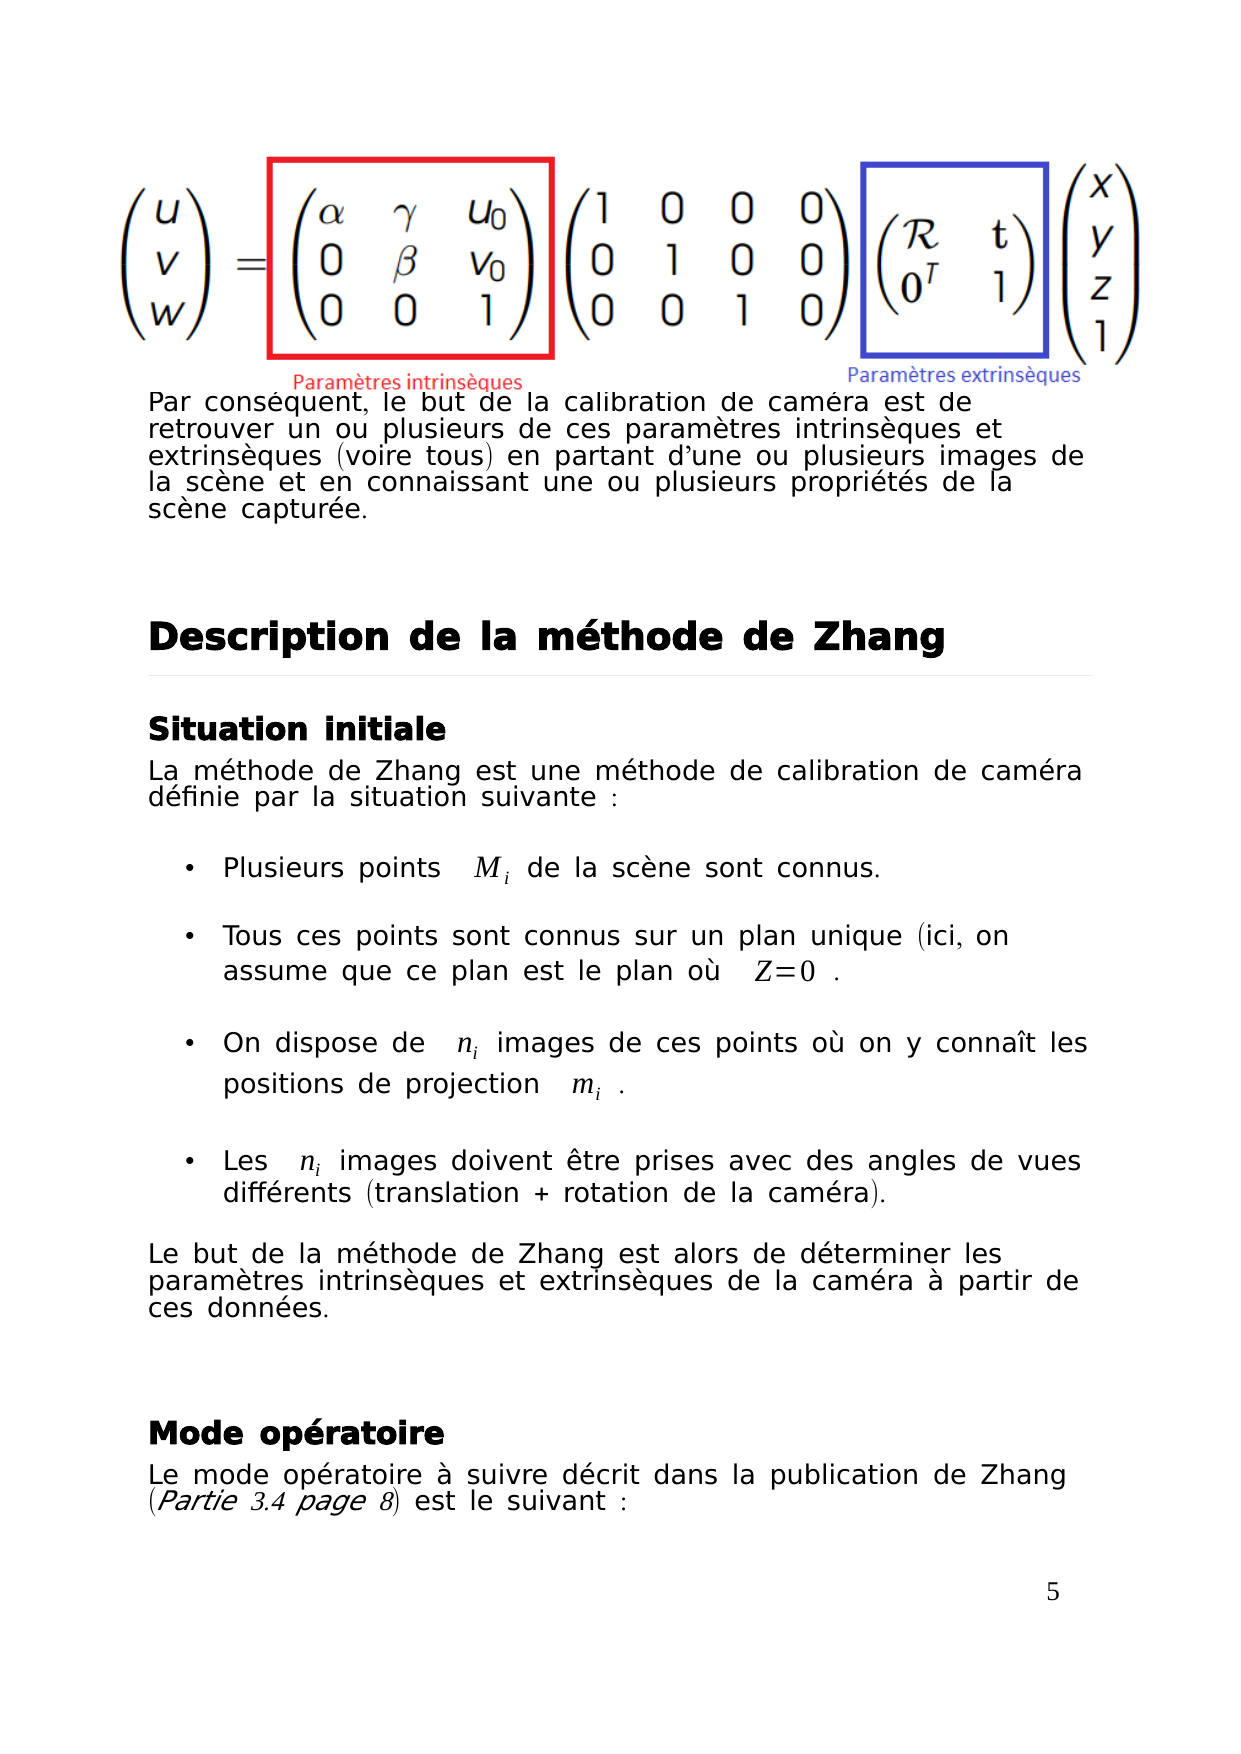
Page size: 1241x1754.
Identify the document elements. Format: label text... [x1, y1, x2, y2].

text La méthode de Zhang est une méthode de calibration de caméra définie par la situation suivante : [148, 761, 1093, 812]
list On dispose de images de ces points où on y connaît les positions de projection . [185, 1025, 1093, 1105]
picture [73, 147, 1167, 392]
text Situation initiale [148, 718, 1093, 747]
text Par conséquent, le but de la calibration de caméra est de retrouver un ou plusieurs de ces paramètres intrinsèques et extrinsèques (voire tous) en partant d’une ou plusieurs images de la scène et en connaissant une ou plusieurs propriétés de la scène capturée. [148, 392, 1093, 524]
list Les images doivent être prises avec des angles de vues différents (translation + rotation de la caméra). [185, 1142, 1093, 1208]
text Mode opératoire [148, 1422, 1093, 1451]
text Le mode opératoire à suivre décrit dans la publication de Zhang (Partie 3.4 page 8) est le suivant : [148, 1465, 1093, 1517]
subtitle Description de la méthode de Zhang [148, 623, 1093, 675]
list Plusieurs points de la scène sont connus. [185, 850, 1093, 889]
list Tous ces points sont connus sur un plan unique (ici, on assume que ce plan est le plan où . [185, 926, 1093, 987]
text Le but de la méthode de Zhang est alors de déterminer les paramètres intrinsèques et extrinsèques de la caméra à partir de ces données. [148, 1245, 1093, 1323]
